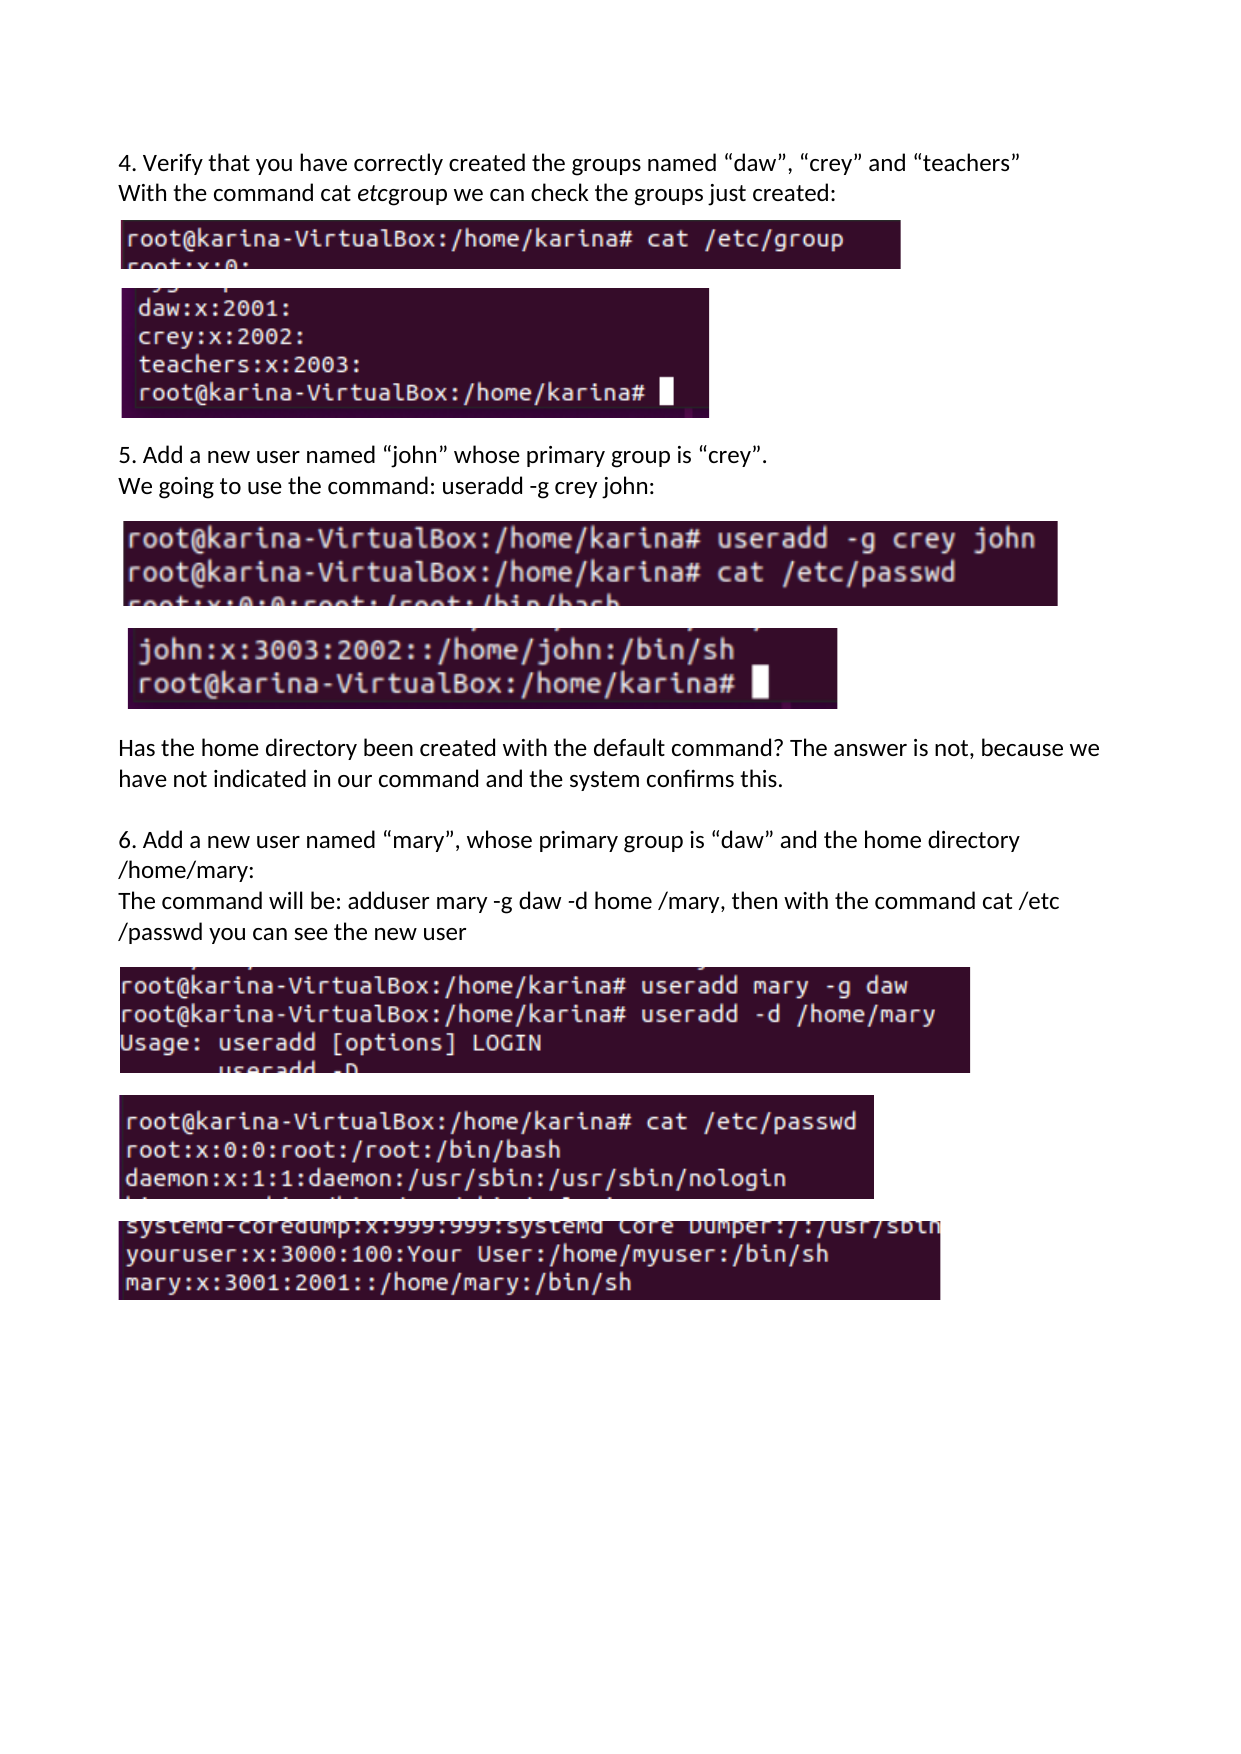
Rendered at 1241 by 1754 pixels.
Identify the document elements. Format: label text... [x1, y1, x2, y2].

picture [119, 1095, 874, 1199]
text With the command cat etcgroup we can check the groups just created: [118, 177, 1122, 208]
picture [120, 967, 971, 1073]
text The command will be: adduser mary -g daw -d home /mary, then with the command cat /etc /passwd you can see the new user [118, 885, 1122, 946]
text 5. Add a new user named “john” whose primary group is “crey”. [118, 440, 1122, 470]
text 4. Verify that you have correctly created the groups named “daw”, “crey” and “teachers” [118, 147, 1122, 177]
text Has the home directory been created with the default command? The answer is not, because we have not indicated in our command and the system confirms this. [118, 732, 1122, 793]
text We going to use the command: useradd -g crey john: [118, 470, 1122, 501]
picture [123, 521, 1058, 606]
picture [120, 220, 901, 269]
picture [118, 1221, 941, 1300]
picture [121, 288, 710, 418]
text 6. Add a new user named “mary”, whose primary group is “daw” and the home directory /home/mary: [118, 824, 1122, 885]
picture [127, 628, 838, 709]
